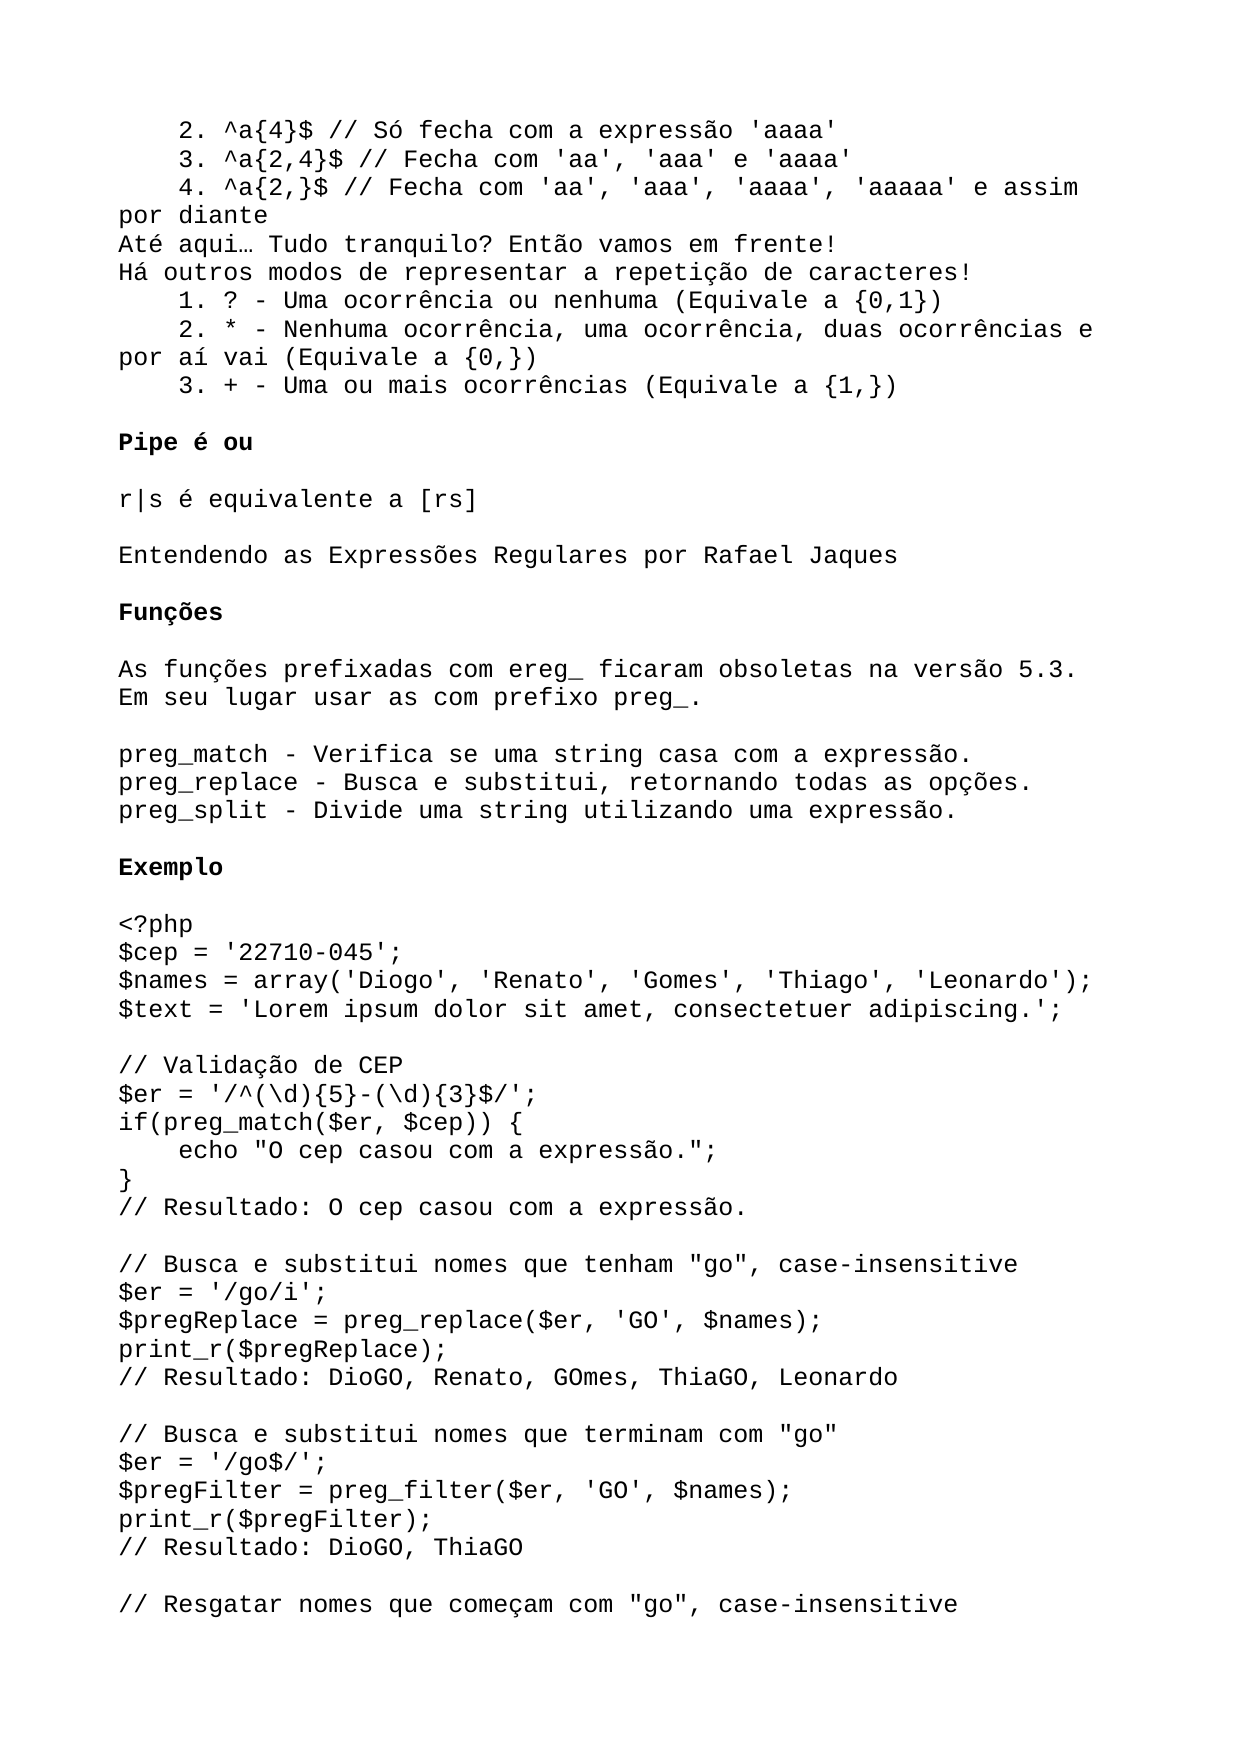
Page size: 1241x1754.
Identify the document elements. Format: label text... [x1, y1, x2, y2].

text // Busca e substitui nomes que terminam com "go" [118, 1421, 1122, 1450]
text $text = 'Lorem ipsum dolor sit amet, consectetuer adipiscing.'; [118, 996, 1122, 1025]
text $er = '/^(\d){5}-(\d){3}$/'; [118, 1081, 1122, 1110]
text 3. ^a{2,4}$ // Fecha com 'aa', 'aaa' e 'aaaa' [118, 146, 1122, 175]
text 1. ? - Uma ocorrência ou nenhuma (Equivale a {0,1}) [118, 288, 1122, 316]
text Funções [118, 600, 1122, 628]
text print_r($pregReplace); [118, 1336, 1122, 1365]
text Até aqui… Tudo tranquilo? Então vamos em frente! [118, 231, 1122, 260]
text // Busca e substitui nomes que tenham "go", case-insensitive [118, 1251, 1122, 1280]
text 2. * - Nenhuma ocorrência, uma ocorrência, duas ocorrências e por aí vai (Equivale a {0,}) [118, 316, 1122, 373]
text $pregReplace = preg_replace($er, 'GO', $names); [118, 1308, 1122, 1336]
text print_r($pregFilter); [118, 1506, 1122, 1535]
text preg_match - Verifica se uma string casa com a expressão. [118, 741, 1122, 770]
text preg_replace - Busca e substitui, retornando todas as opções. [118, 770, 1122, 798]
text // Resultado: DioGO, Renato, GOmes, ThiaGO, Leonardo [118, 1365, 1122, 1393]
text $names = array('Diogo', 'Renato', 'Gomes', 'Thiago', 'Leonardo'); [118, 968, 1122, 996]
text } [118, 1166, 1122, 1195]
text Pipe é ou [118, 430, 1122, 458]
text <?php [118, 911, 1122, 940]
text $cep = '22710-045'; [118, 940, 1122, 968]
text if(preg_match($er, $cep)) { [118, 1110, 1122, 1138]
text r|s é equivalente a [rs] [118, 486, 1122, 515]
text echo "O cep casou com a expressão."; [118, 1138, 1122, 1166]
text // Resgatar nomes que começam com "go", case-insensitive [118, 1591, 1122, 1620]
text Entendendo as Expressões Regulares por Rafael Jaques [118, 543, 1122, 571]
text As funções prefixadas com ereg_ ficaram obsoletas na versão 5.3. [118, 656, 1122, 685]
text $pregFilter = preg_filter($er, 'GO', $names); [118, 1478, 1122, 1506]
text // Validação de CEP [118, 1053, 1122, 1081]
text Exemplo [118, 855, 1122, 883]
text Em seu lugar usar as com prefixo preg_. [118, 685, 1122, 713]
text preg_split - Divide uma string utilizando uma expressão. [118, 798, 1122, 826]
text 4. ^a{2,}$ // Fecha com 'aa', 'aaa', 'aaaa', 'aaaaa' e assim por diante [118, 175, 1122, 231]
text // Resultado: O cep casou com a expressão. [118, 1195, 1122, 1223]
text 3. + - Uma ou mais ocorrências (Equivale a {1,}) [118, 373, 1122, 401]
text Há outros modos de representar a repetição de caracteres! [118, 260, 1122, 288]
text // Resultado: DioGO, ThiaGO [118, 1535, 1122, 1563]
text $er = '/go$/'; [118, 1450, 1122, 1478]
text 2. ^a{4}$ // Só fecha com a expressão 'aaaa' [118, 118, 1122, 146]
text $er = '/go/i'; [118, 1280, 1122, 1308]
